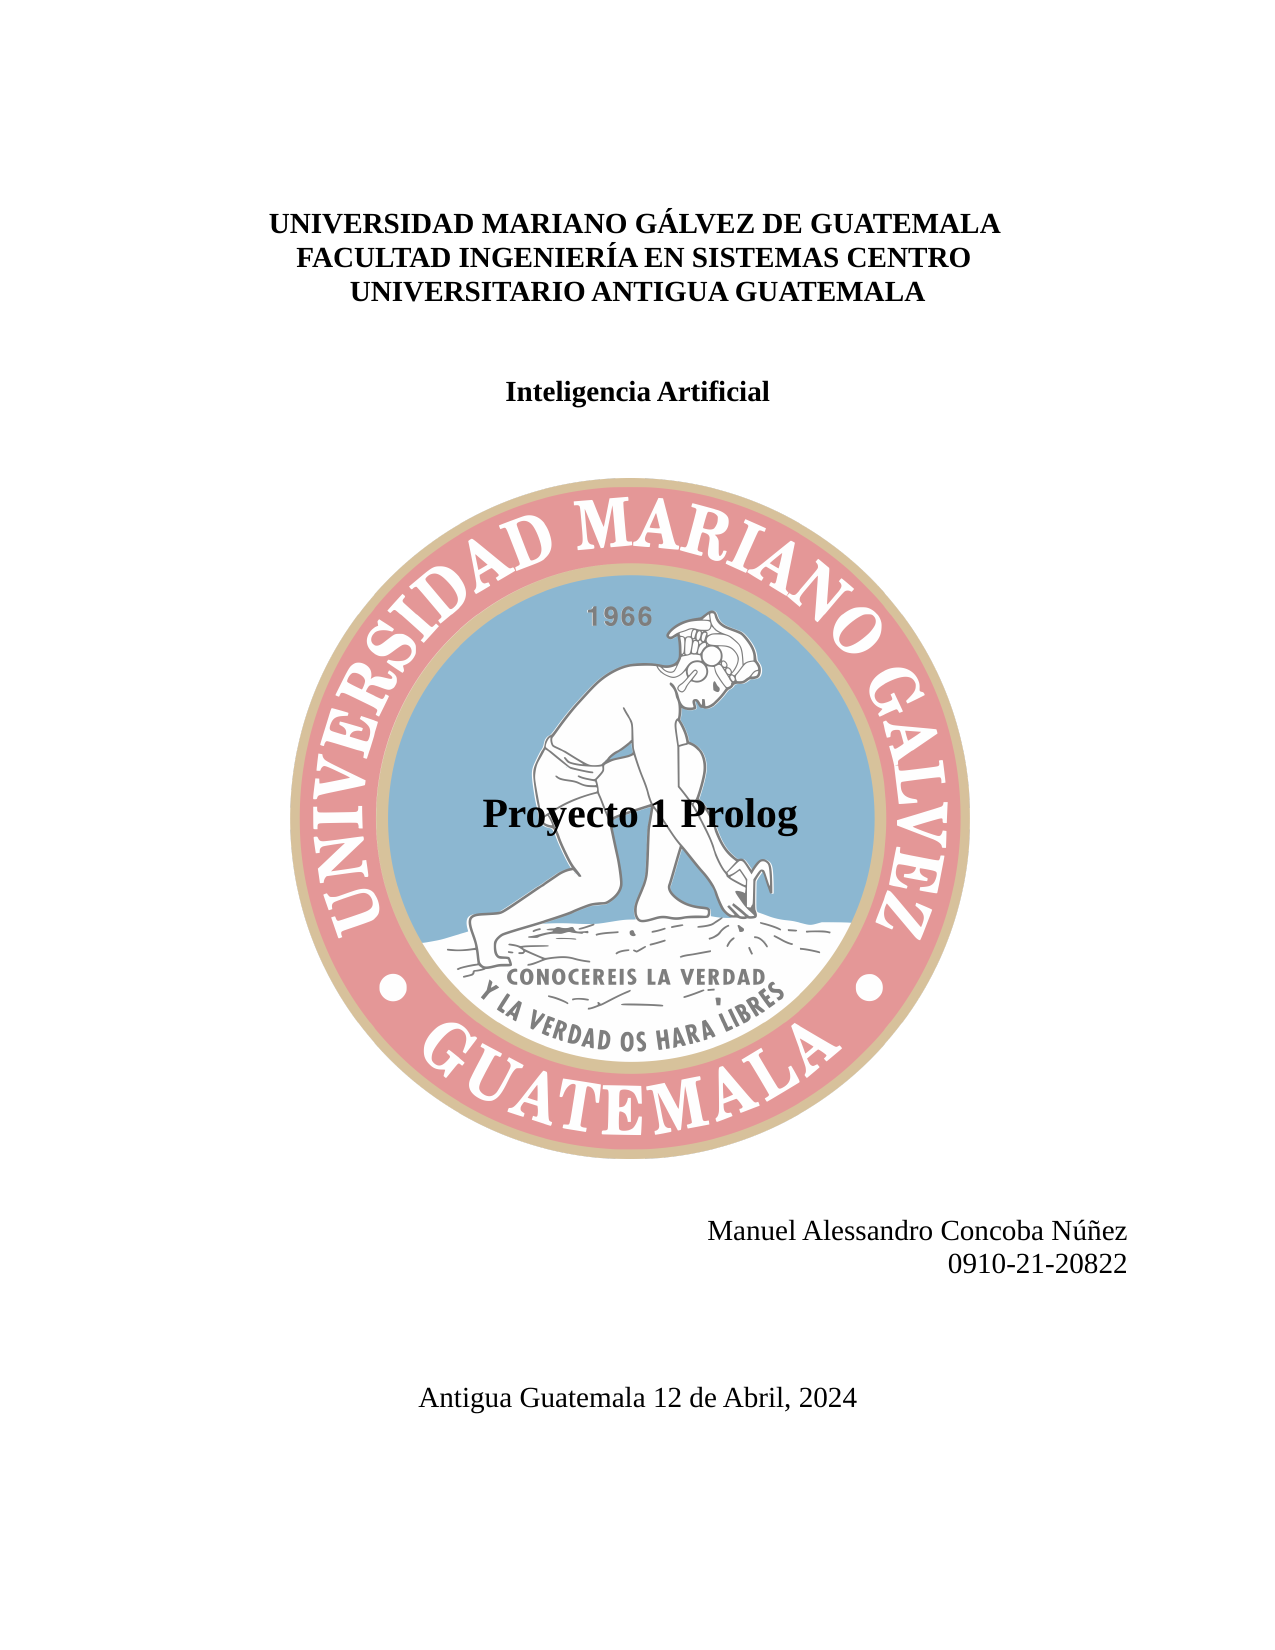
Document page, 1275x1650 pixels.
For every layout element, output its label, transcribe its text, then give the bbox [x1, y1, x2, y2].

text Manuel Alessandro Concoba Núñez 0910-21-20822 [148, 1213, 1127, 1280]
text UNIVERSIDAD MARIANO GÁLVEZ DE GUATEMALA FACULTAD INGENIERÍA EN SISTEMAS CENTRO UNIVERSITARIO ANTIGUA GUATEMALA [148, 207, 1127, 307]
text Antigua Guatemala 12 de Abril, 2024 [148, 1381, 1127, 1414]
text Inteligencia Artificial [148, 374, 1127, 408]
